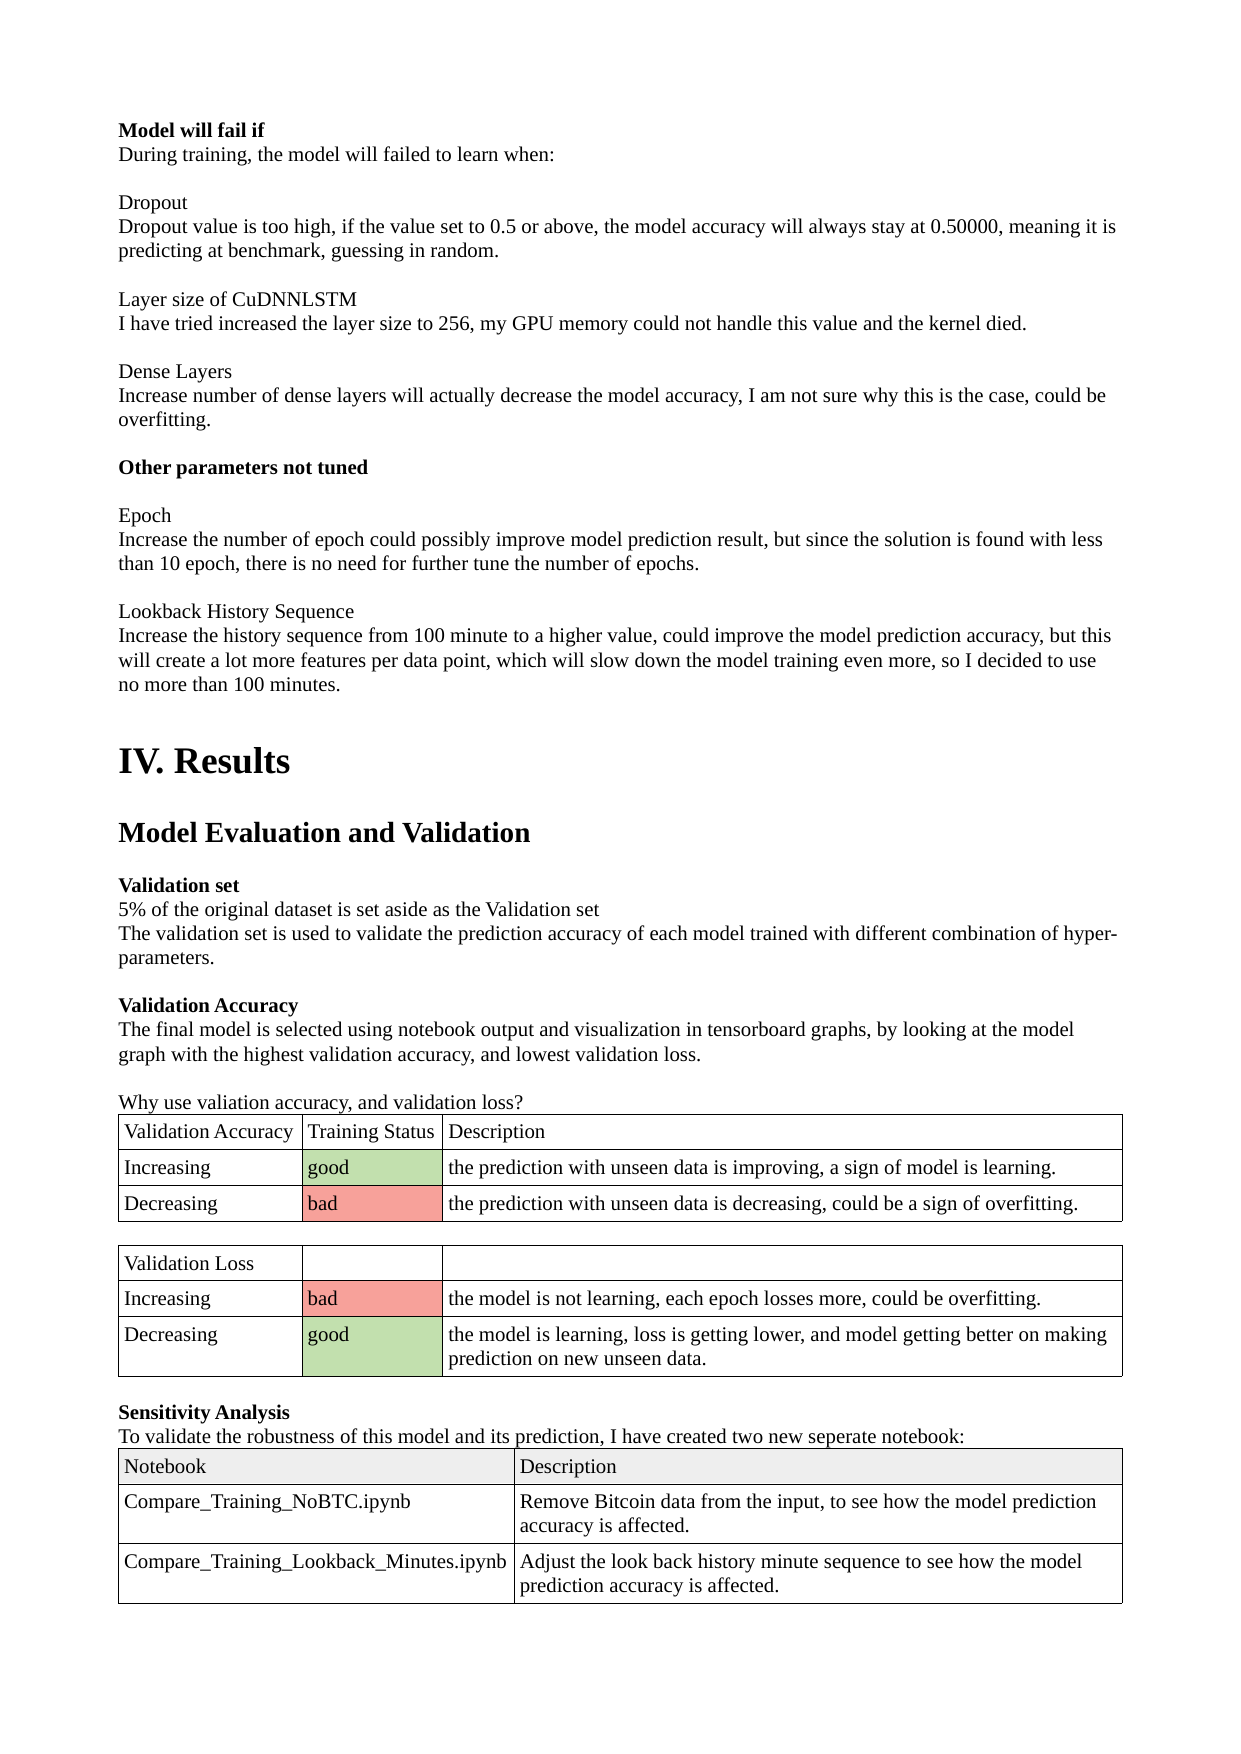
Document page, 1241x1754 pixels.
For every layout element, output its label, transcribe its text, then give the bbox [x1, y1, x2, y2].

table_header Validation Loss [119, 1246, 302, 1280]
text Dense Layers [118, 359, 1122, 383]
subtitle IV. Results [118, 739, 1122, 782]
text The final model is selected using notebook output and visualization in tensorboard graphs, by looking at the model graph with the highest validation accuracy, and lowest validation loss. [118, 1017, 1122, 1066]
text Validation set [118, 873, 1122, 897]
table_header Notebook [119, 1449, 514, 1483]
table_cell Increasing [119, 1150, 302, 1185]
table_cell the prediction with unseen data is improving, a sign of model is learning. [443, 1150, 1122, 1185]
table_header [443, 1246, 1122, 1280]
table_cell Decreasing [119, 1317, 302, 1376]
text 5% of the original dataset is set aside as the Validation set [118, 897, 1122, 921]
text Epoch [118, 503, 1122, 527]
text Increase the number of epoch could possibly improve model prediction result, but since the solution is found with less than 10 epoch, there is no need for further tune the number of epochs. [118, 527, 1122, 575]
table_cell Compare_Training_Lookback_Minutes.ipynb [119, 1544, 514, 1603]
table_cell the model is learning, loss is getting lower, and model getting better on making prediction on new unseen data. [443, 1317, 1122, 1376]
text I have tried increased the layer size to 256, my GPU memory could not handle this value and the kernel died. [118, 311, 1122, 335]
text Why use valiation accuracy, and validation loss? [118, 1089, 1122, 1114]
text Sensitivity Analysis [118, 1400, 1122, 1424]
table_cell good [303, 1150, 442, 1185]
table_cell Decreasing [119, 1186, 302, 1221]
text The validation set is used to validate the prediction accuracy of each model trained with different combination of hyper-parameters. [118, 921, 1122, 969]
table_cell bad [303, 1186, 442, 1221]
table_header Description [515, 1449, 1122, 1483]
table_cell Remove Bitcoin data from the input, to see how the model prediction accuracy is affected. [515, 1485, 1122, 1543]
table_header Training Status [303, 1115, 442, 1149]
text Other parameters not tuned [118, 455, 1122, 479]
table_cell good [303, 1317, 442, 1376]
text To validate the robustness of this model and its prediction, I have created two new seperate notebook: [118, 1424, 1122, 1448]
text Increase number of dense layers will actually decrease the model accuracy, I am not sure why this is the case, could be overfitting. [118, 383, 1122, 431]
table_cell the model is not learning, each epoch losses more, could be overfitting. [443, 1281, 1122, 1316]
text Dropout [118, 190, 1122, 214]
text Dropout value is too high, if the value set to 0.5 or above, the model accuracy will always stay at 0.50000, meaning it is predicting at benchmark, guessing in random. [118, 214, 1122, 262]
table_cell the prediction with unseen data is decreasing, could be a sign of overfitting. [443, 1186, 1122, 1221]
text Model will fail if [118, 118, 1122, 142]
table_cell Increasing [119, 1281, 302, 1316]
text During training, the model will failed to learn when: [118, 142, 1122, 166]
table_cell Compare_Training_NoBTC.ipynb [119, 1485, 514, 1543]
table_header Validation Accuracy [119, 1115, 302, 1149]
table_cell bad [303, 1281, 442, 1316]
text Validation Accuracy [118, 993, 1122, 1017]
table_cell Adjust the look back history minute sequence to see how the model prediction accuracy is affected. [515, 1544, 1122, 1603]
table_header [303, 1246, 442, 1280]
text Lookback History Sequence [118, 599, 1122, 623]
text Increase the history sequence from 100 minute to a higher value, could improve the model prediction accuracy, but this will create a lot more features per data point, which will slow down the model training even more, so I decided to use no more than 100 minutes. [118, 623, 1122, 696]
subtitle Model Evaluation and Validation [118, 815, 1122, 849]
table_header Description [443, 1115, 1122, 1149]
text Layer size of CuDNNLSTM [118, 287, 1122, 311]
